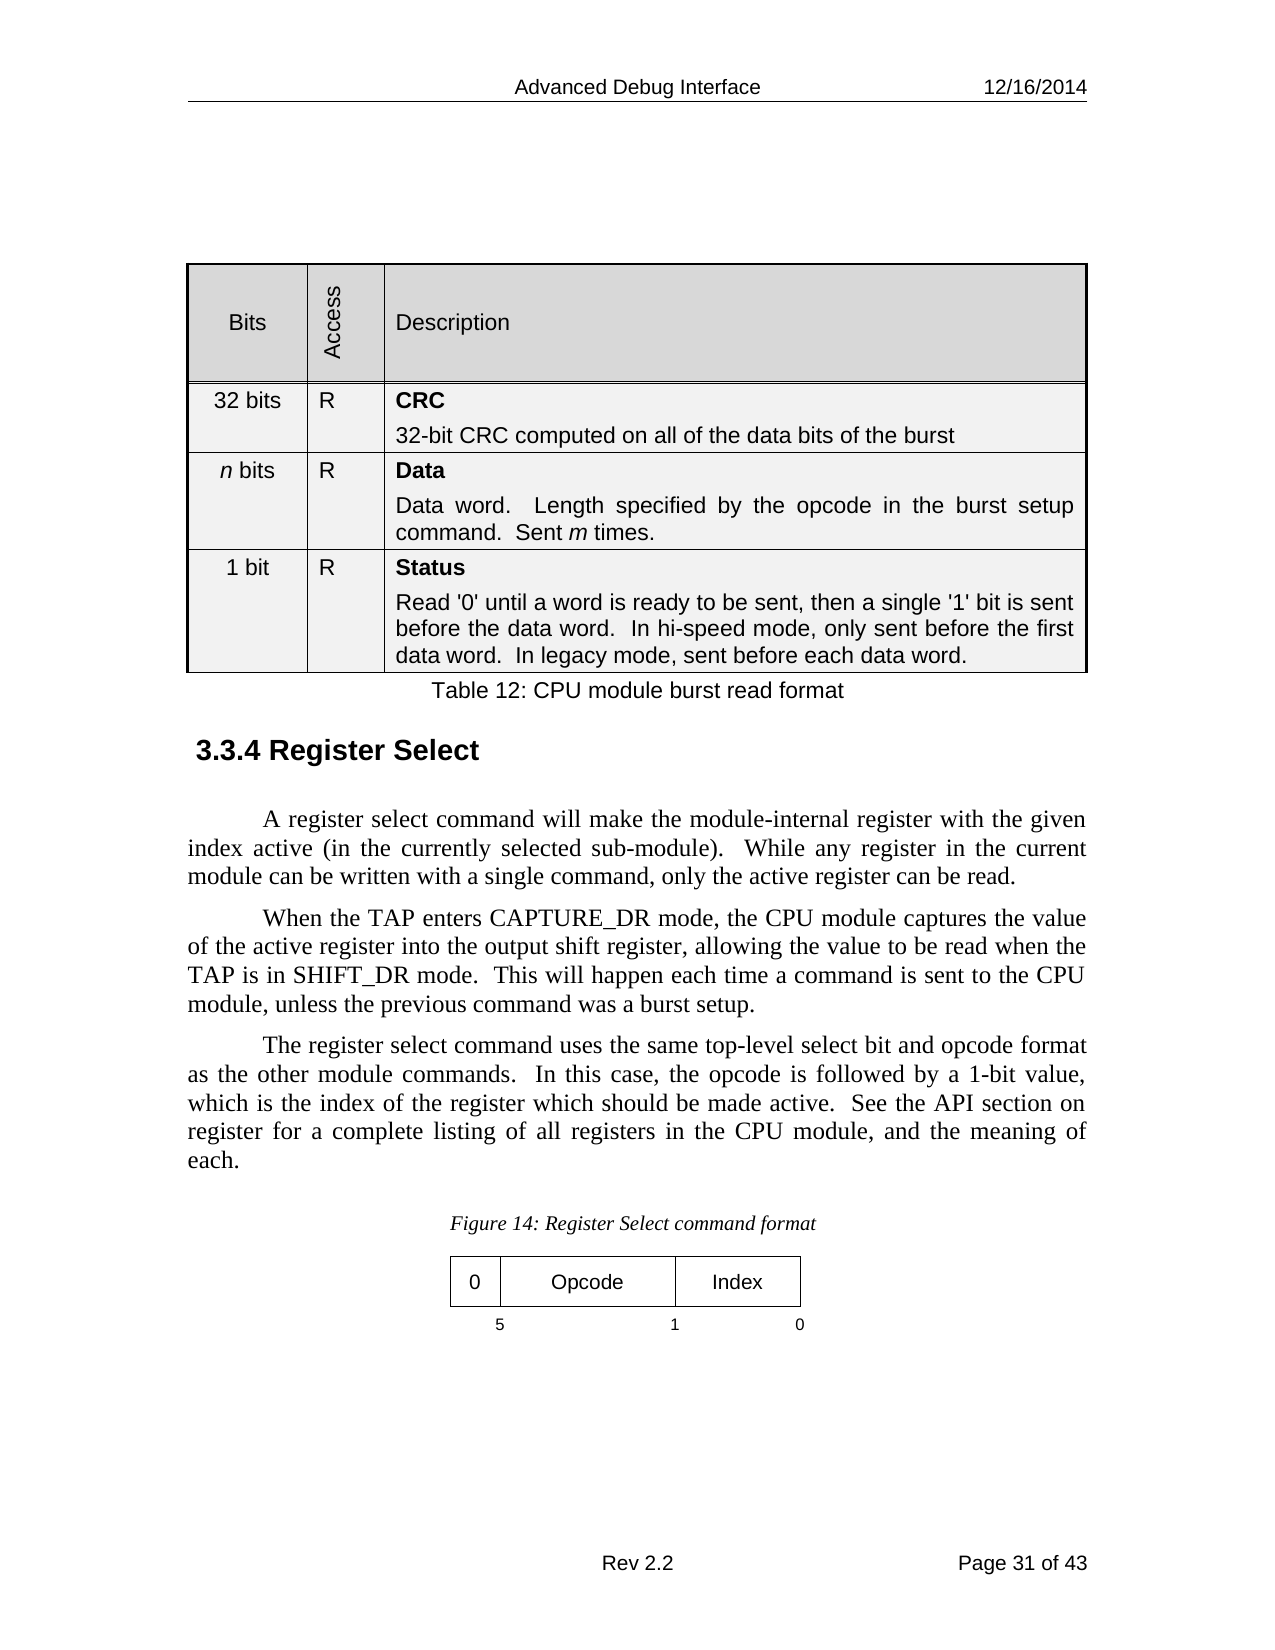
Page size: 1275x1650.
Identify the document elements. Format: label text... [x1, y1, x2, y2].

subtitle Register Select [187, 733, 1087, 766]
table_cell CRC 32-bit CRC computed on all of the data bits of the burst [385, 384, 1085, 452]
table_cell R [308, 453, 384, 549]
table_cell Status Read '0' until a word is ready to be sent, then a single '1' bit is sent before the data word. In hi-speed mode, only sent before the first data word. In legacy mode, sent before each data word. [385, 550, 1085, 672]
text Figure 14: Register Select command format [450, 1211, 825, 1235]
table_cell 32 bits [189, 384, 307, 452]
table_header Bits [189, 265, 307, 381]
text The register select command uses the same top-level select bit and opcode format as the other module commands. In this case, the opcode is followed by a 1-bit value, which is the index of the register which should be made active. See the API section on register for a complete listing of all registers in the CPU module, and the meaning of each. [187, 1030, 1087, 1174]
text When the TAP enters CAPTURE_DR mode, the CPU module captures the value of the active register into the output shift register, allowing the value to be read when the TAP is in SHIFT_DR mode. This will happen each time a command is sent to the CPU module, unless the previous command was a burst setup. [187, 903, 1087, 1018]
table_cell R [308, 384, 384, 452]
text Table 12: CPU module burst read format [187, 677, 1087, 704]
table_header Access [308, 265, 384, 381]
table_header Description [385, 265, 1085, 381]
text A register select command will make the module-internal register with the given index active (in the currently selected sub-module). While any register in the current module can be written with a single command, only the active register can be read. [187, 804, 1087, 890]
table_cell 1 bit [189, 550, 307, 672]
table_cell n bits [189, 453, 307, 549]
table_cell R [308, 550, 384, 672]
table_cell Data Data word. Length specified by the opcode in the burst setup command. Sent m times. [385, 453, 1085, 549]
